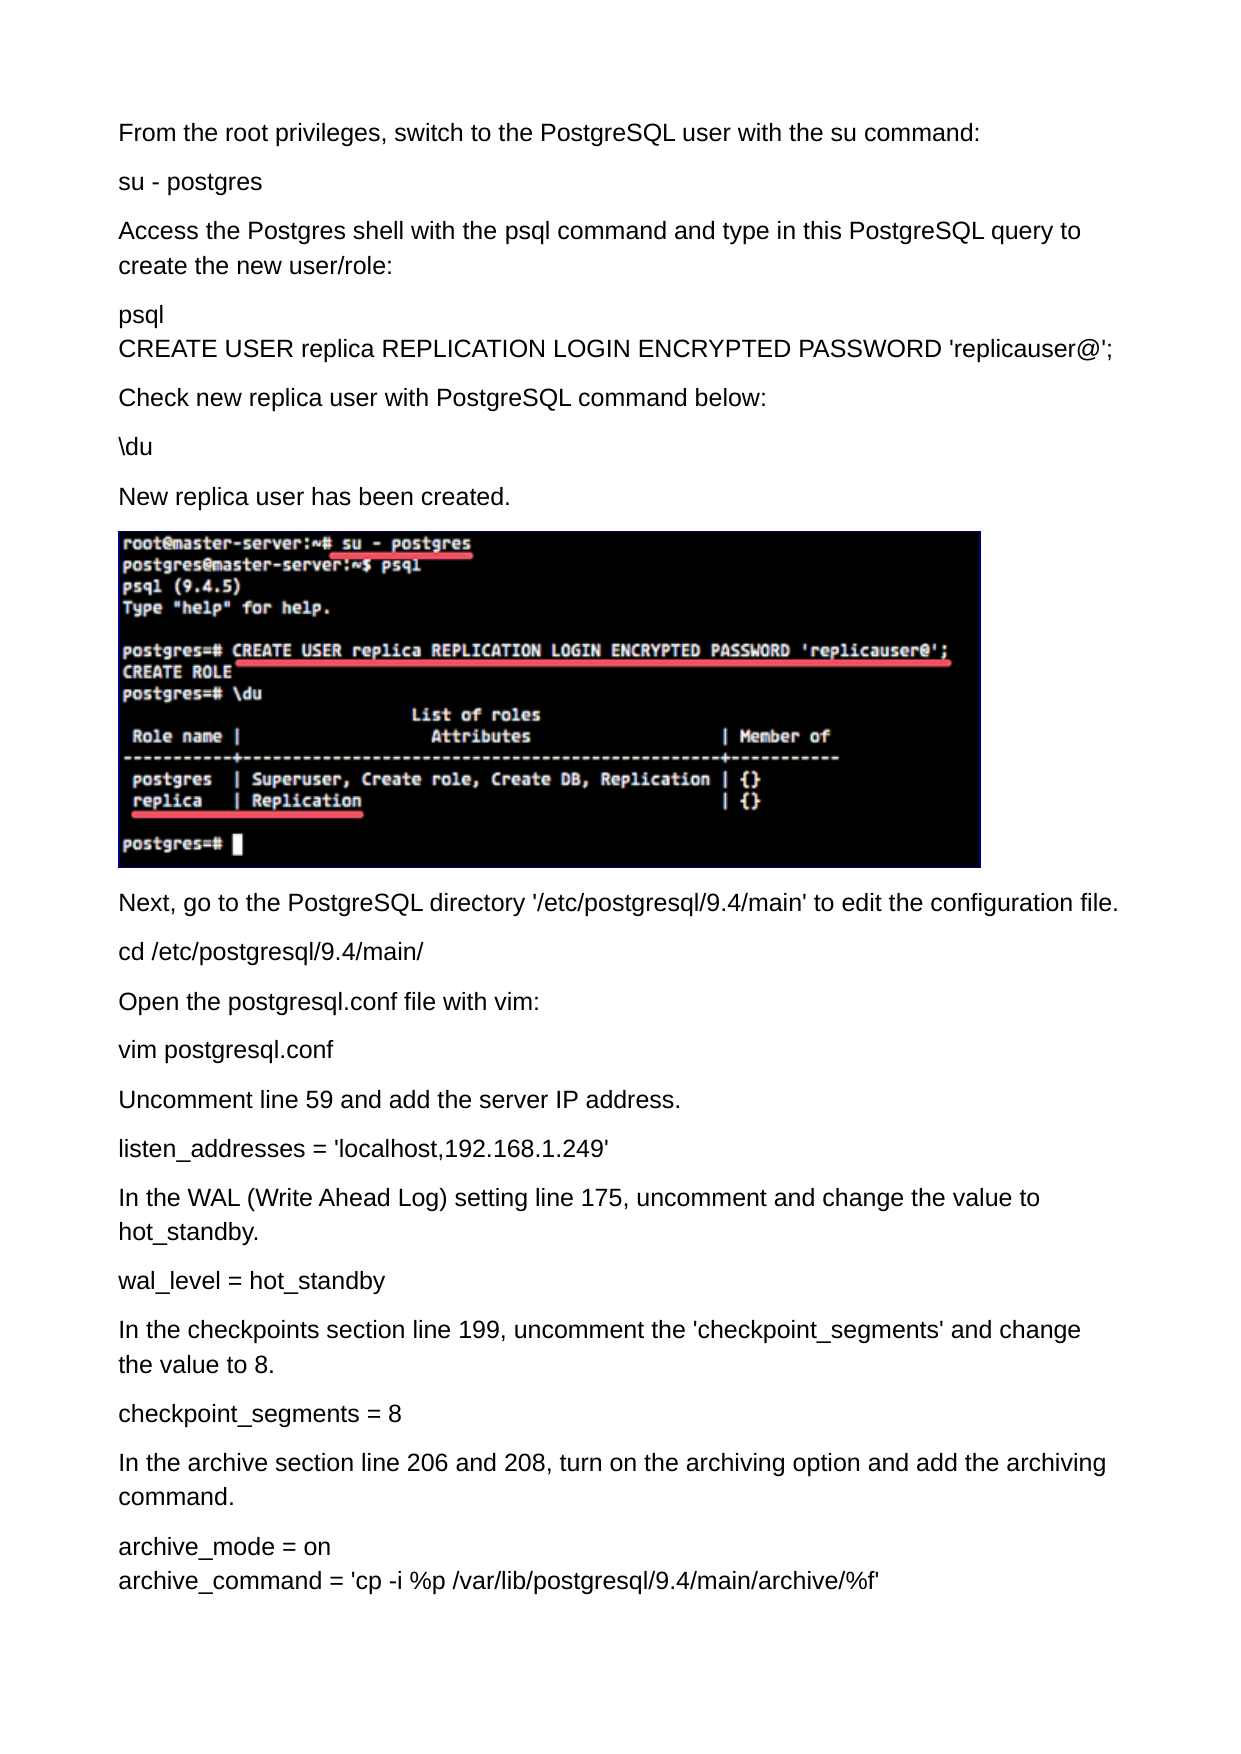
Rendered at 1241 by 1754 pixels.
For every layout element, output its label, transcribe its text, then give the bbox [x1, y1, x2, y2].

text From the root privileges, switch to the PostgreSQL user with the su command: [118, 118, 1122, 147]
text Open the postgresql.conf file with vim: [118, 986, 1122, 1015]
text Next, go to the PostgreSQL directory '/etc/postgresql/9.4/main' to edit the configuration file. [118, 888, 1122, 917]
text Uncomment line 59 and add the server IP address. [118, 1084, 1122, 1113]
text In the archive section line 206 and 208, turn on the archiving option and add the archiving command. [118, 1448, 1122, 1511]
text \du [118, 432, 1122, 461]
text su - postgres [118, 167, 1122, 196]
text listen_addresses = 'localhost,192.168.1.249' [118, 1134, 1122, 1162]
text vim postgresql.conf [118, 1036, 1122, 1064]
text archive_mode = on archive_command = 'cp -i %p /var/lib/postgresql/9.4/main/archive/%f' [118, 1531, 1122, 1595]
text Access the Postgres shell with the psql command and type in this PostgreSQL query to create the new user/role: [118, 216, 1122, 279]
text New replica user has been created. [118, 481, 1122, 510]
text In the WAL (Write Ahead Log) setting line 175, uncomment and change the value to hot_standby. [118, 1183, 1122, 1246]
text In the checkpoints section line 199, uncomment the 'checkpoint_segments' and change the value to 8. [118, 1315, 1122, 1378]
text wal_level = hot_standby [118, 1266, 1122, 1295]
picture [120, 532, 979, 867]
text checkpoint_segments = 8 [118, 1399, 1122, 1428]
text cd /etc/postgresql/9.4/main/ [118, 937, 1122, 966]
text Check new replica user with PostgreSQL command below: [118, 383, 1122, 412]
text psql CREATE USER replica REPLICATION LOGIN ENCRYPTED PASSWORD 'replicauser@'; [118, 300, 1122, 363]
